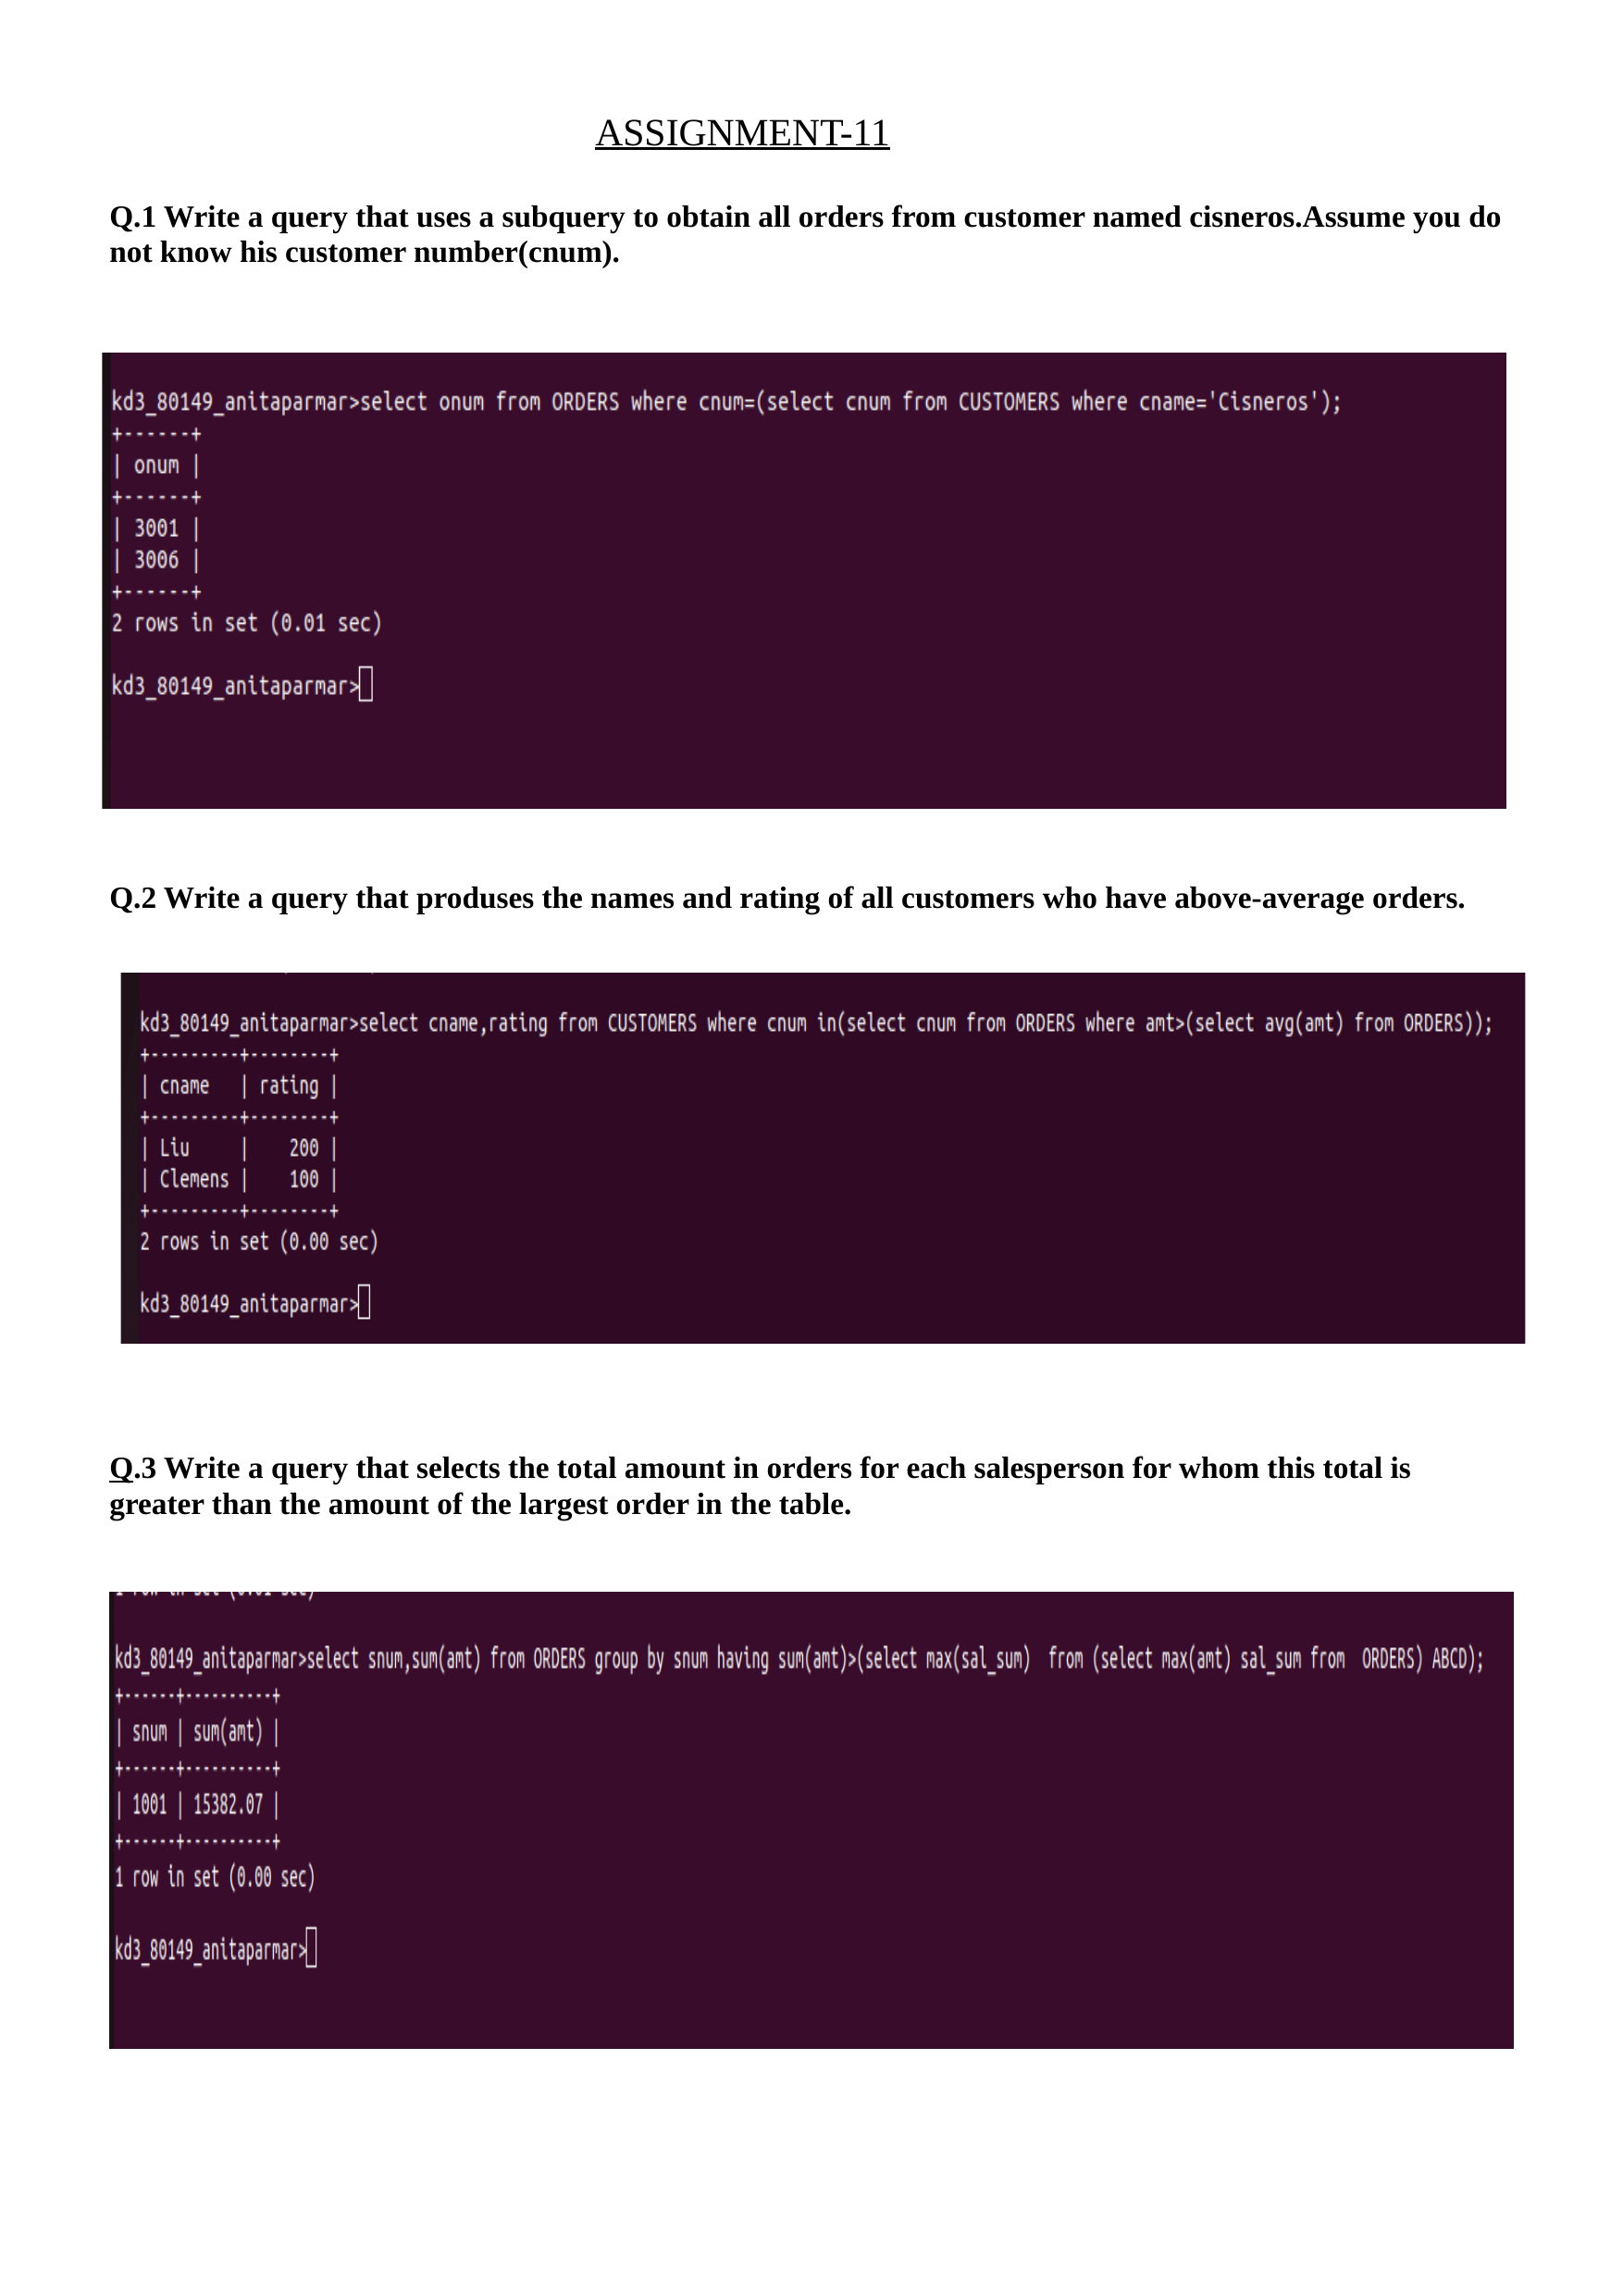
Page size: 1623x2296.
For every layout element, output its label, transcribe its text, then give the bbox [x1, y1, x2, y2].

text Q.1 Write a query that uses a subquery to obtain all orders from customer named cisneros.Assume you do not know his customer number(cnum). [109, 198, 1514, 269]
picture [102, 353, 1506, 809]
text Q.2 Write a query that produses the names and rating of all customers who have above-average orders. [109, 880, 1514, 915]
picture [109, 1592, 1514, 2049]
picture [120, 973, 1526, 1344]
text Q.3 Write a query that selects the total amount in orders for each salesperson for whom this total is greater than the amount of the largest order in the table. [109, 1450, 1514, 1520]
text ASSIGNMENT-11 [109, 109, 1514, 154]
